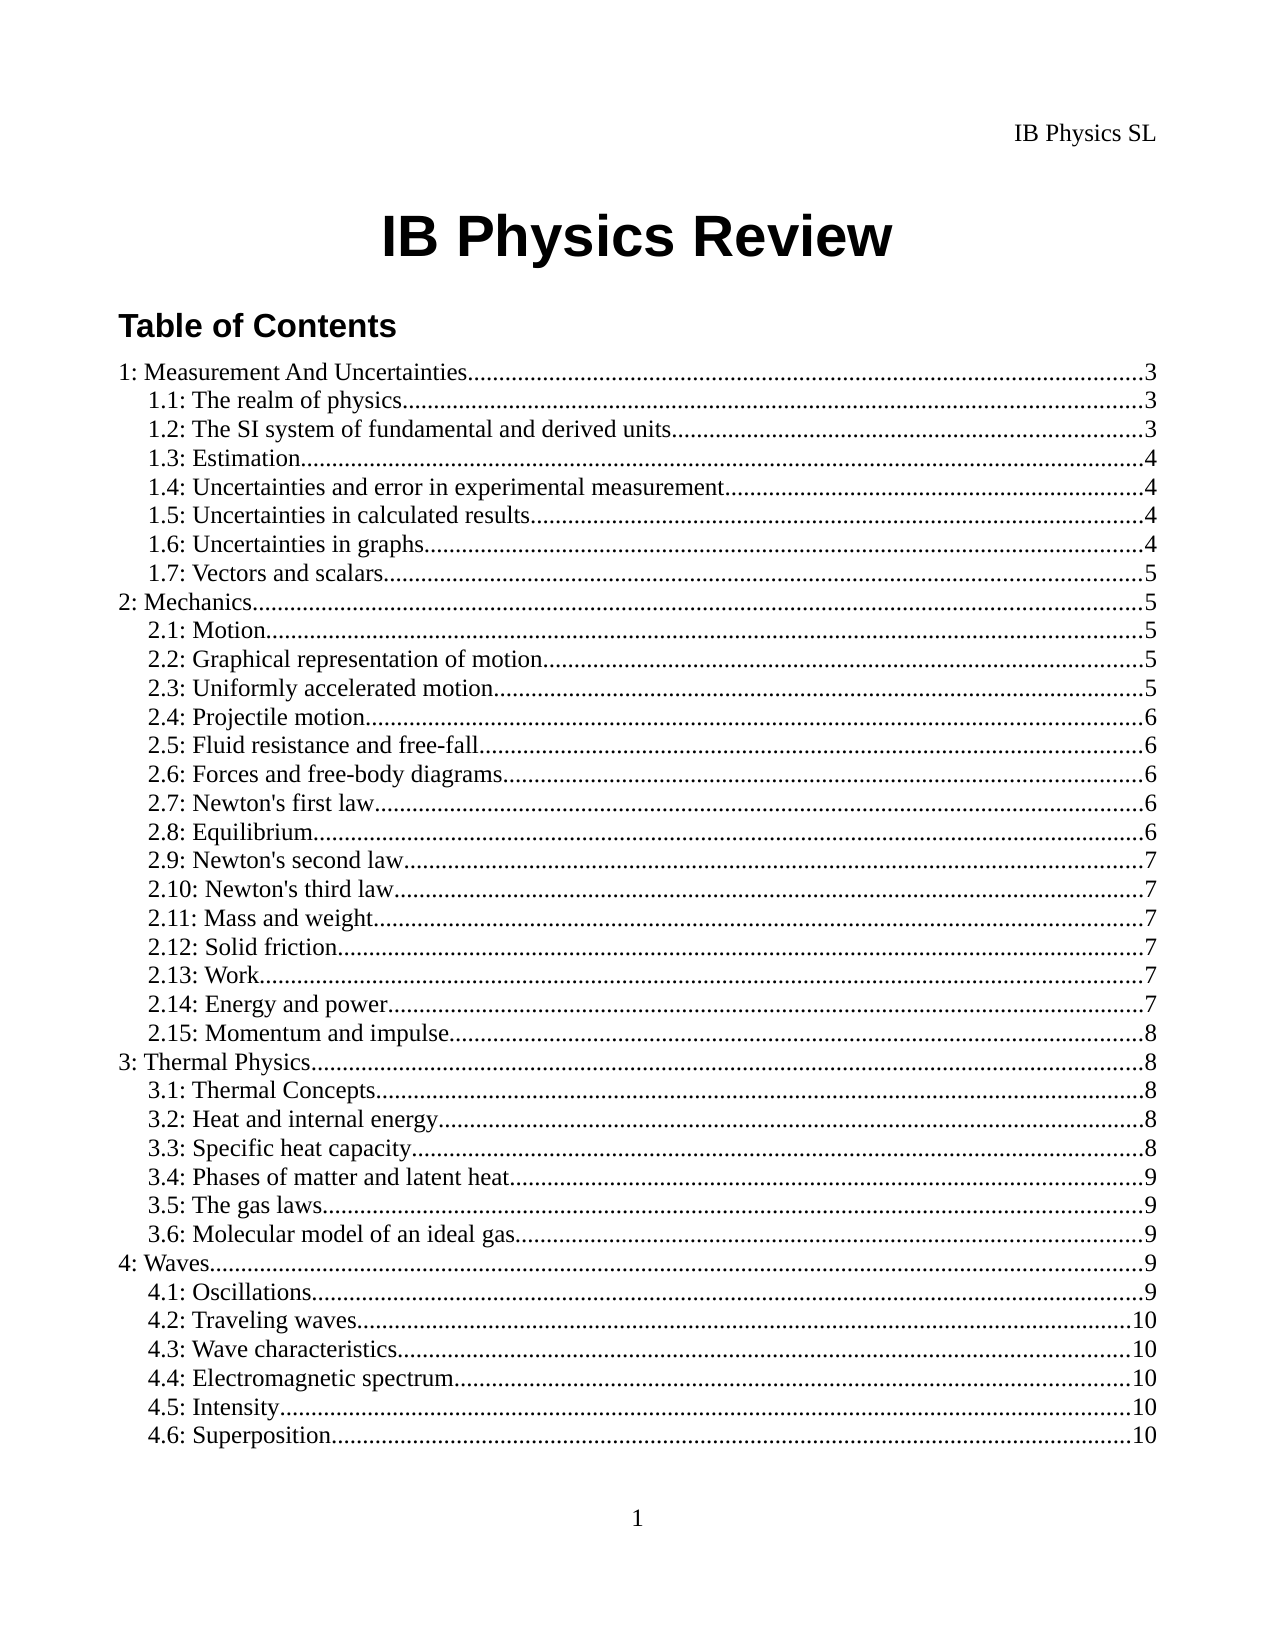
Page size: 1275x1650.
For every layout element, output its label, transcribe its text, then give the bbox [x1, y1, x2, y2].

text 3.1: Thermal Concepts 8 [148, 1076, 1157, 1104]
text 2.13: Work 7 [148, 961, 1157, 989]
text 4.5: Intensity 10 [148, 1392, 1157, 1421]
text 2.12: Solid friction 7 [148, 932, 1157, 961]
text 4.2: Traveling waves 10 [148, 1306, 1157, 1334]
text 3: Thermal Physics 8 [118, 1047, 1157, 1076]
text 2.3: Uniformly accelerated motion 5 [148, 673, 1157, 702]
text 1.1: The realm of physics 3 [148, 386, 1157, 414]
text 2.11: Mass and weight 7 [148, 903, 1157, 932]
text 1: Measurement And Uncertainties 3 [118, 357, 1157, 386]
text 2.2: Graphical representation of motion 5 [148, 644, 1157, 673]
text 4: Waves 9 [118, 1248, 1157, 1277]
text 2.15: Momentum and impulse 8 [148, 1018, 1157, 1047]
text 1.5: Uncertainties in calculated results 4 [148, 501, 1157, 529]
text 2.8: Equilibrium 6 [148, 817, 1157, 846]
text 2: Mechanics 5 [118, 587, 1157, 616]
text 1.2: The SI system of fundamental and derived units 3 [148, 414, 1157, 443]
text 4.4: Electromagnetic spectrum 10 [148, 1363, 1157, 1392]
text 3.6: Molecular model of an ideal gas 9 [148, 1219, 1157, 1248]
text 3.3: Specific heat capacity 8 [148, 1133, 1157, 1162]
text 4.3: Wave characteristics 10 [148, 1334, 1157, 1363]
text 4.6: Superposition 10 [148, 1421, 1157, 1449]
text 3.2: Heat and internal energy 8 [148, 1104, 1157, 1133]
text 2.7: Newton's first law 6 [148, 788, 1157, 817]
text 1.6: Uncertainties in graphs 4 [148, 529, 1157, 558]
text 2.10: Newton's third law 7 [148, 874, 1157, 903]
text 2.9: Newton's second law 7 [148, 846, 1157, 874]
text 3.5: The gas laws 9 [148, 1191, 1157, 1219]
text 3.4: Phases of matter and latent heat 9 [148, 1162, 1157, 1191]
text 1.3: Estimation 4 [148, 443, 1157, 472]
title IB Physics Review [118, 201, 1157, 268]
text 4.1: Oscillations 9 [148, 1277, 1157, 1306]
text 2.14: Energy and power 7 [148, 989, 1157, 1018]
text 1.4: Uncertainties and error in experimental measurement 4 [148, 472, 1157, 501]
text 1.7: Vectors and scalars 5 [148, 558, 1157, 587]
text 2.5: Fluid resistance and free-fall 6 [148, 731, 1157, 759]
text 2.6: Forces and free-body diagrams 6 [148, 759, 1157, 788]
text 2.4: Projectile motion 6 [148, 702, 1157, 731]
subtitle Table of Contents [118, 306, 1157, 344]
text 2.1: Motion 5 [148, 616, 1157, 644]
